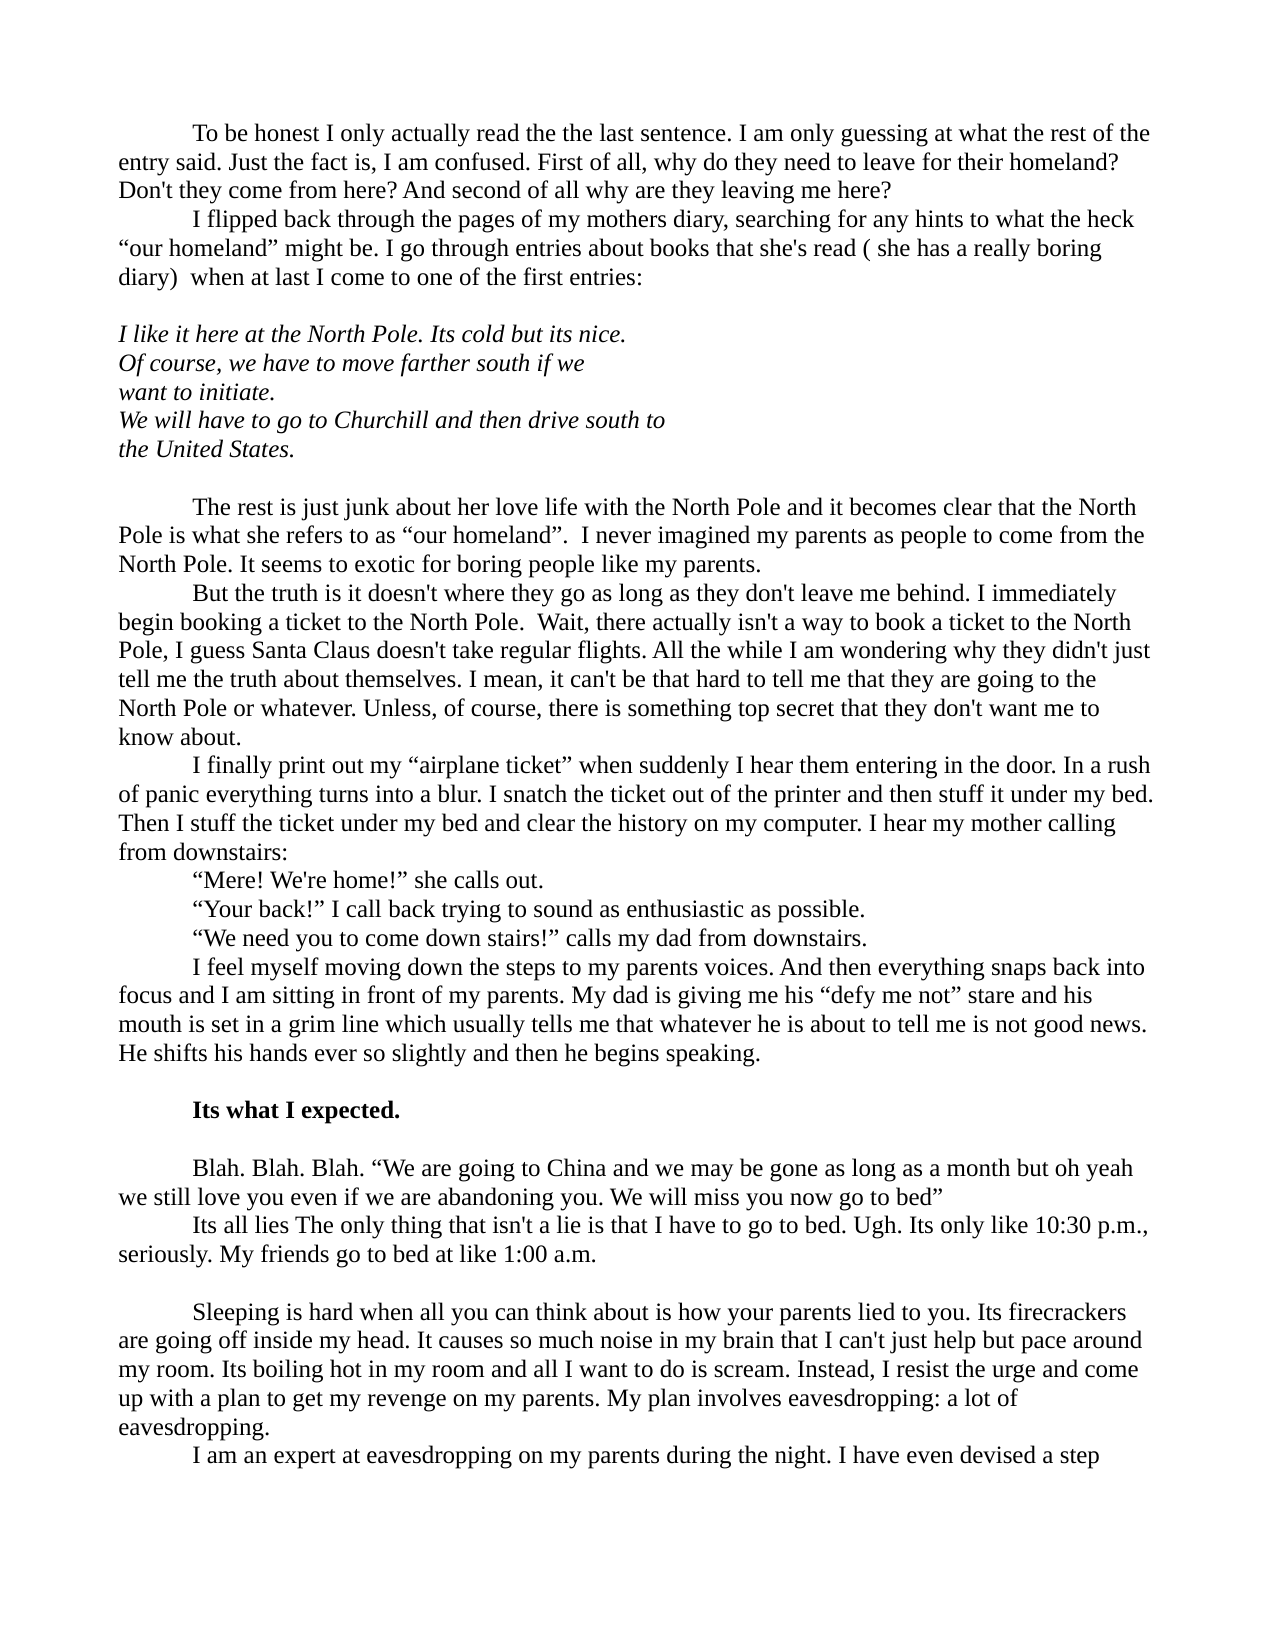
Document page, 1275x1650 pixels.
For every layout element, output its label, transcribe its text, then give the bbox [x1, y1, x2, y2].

text But the truth is it doesn't where they go as long as they don't leave me behind. I immediately begin booking a ticket to the North Pole. Wait, there actually isn't a way to book a ticket to the North Pole, I guess Santa Claus doesn't take regular flights. All the while I am wondering why they didn't just tell me the truth about themselves. I mean, it can't be that hard to tell me that they are going to the North Pole or whatever. Unless, of course, there is something top secret that they don't want me to know about. [118, 578, 1157, 751]
text The rest is just junk about her love life with the North Pole and it becomes clear that the North Pole is what she refers to as “our homeland”. I never imagined my parents as people to come from the North Pole. It seems to exotic for boring people like my parents. [118, 492, 1157, 578]
text Its all lies The only thing that isn't a lie is that I have to go to bed. Ugh. Its only like 10:30 p.m., seriously. My friends go to bed at like 1:00 a.m. [118, 1211, 1157, 1268]
text I like it here at the North Pole. Its cold but its nice. [118, 319, 1157, 348]
text I finally print out my “airplane ticket” when suddenly I hear them entering in the door. In a rush of panic everything turns into a blur. I snatch the ticket out of the printer and then stuff it under my bed. Then I stuff the ticket under my bed and clear the history on my computer. I hear my mother calling from downstairs: [118, 751, 1157, 866]
text Blah. Blah. Blah. “We are going to China and we may be gone as long as a month but oh yeah we still love you even if we are abandoning you. We will miss you now go to bed” [118, 1153, 1157, 1211]
text I feel myself moving down the steps to my parents voices. And then everything snaps back into focus and I am sitting in front of my parents. My dad is giving me his “defy me not” stare and his mouth is set in a grim line which usually tells me that whatever he is about to tell me is not good news. He shifts his hands ever so slightly and then he begins speaking. [118, 952, 1157, 1067]
text “Mere! We're home!” she calls out. [118, 866, 1157, 894]
text Of course, we have to move farther south if we [118, 348, 1157, 377]
text “Your back!” I call back trying to sound as enthusiastic as possible. [118, 894, 1157, 923]
text want to initiate. [118, 377, 1157, 406]
text Its what I expected. [118, 1096, 1157, 1124]
text I am an expert at eavesdropping on my parents during the night. I have even devised a step [118, 1441, 1157, 1469]
text To be honest I only actually read the the last sentence. I am only guessing at what the rest of the entry said. Just the fact is, I am confused. First of all, why do they need to leave for their homeland? Don't they come from here? And second of all why are they leaving me here? [118, 118, 1157, 204]
text “We need you to come down stairs!” calls my dad from downstairs. [118, 923, 1157, 952]
text We will have to go to Churchill and then drive south to [118, 406, 1157, 434]
text Sleeping is hard when all you can think about is how your parents lied to you. Its firecrackers are going off inside my head. It causes so much noise in my brain that I can't just help but pace around my room. Its boiling hot in my room and all I want to do is scream. Instead, I resist the urge and come up with a plan to get my revenge on my parents. My plan involves eavesdropping: a lot of eavesdropping. [118, 1297, 1157, 1441]
text the United States. [118, 434, 1157, 463]
text I flipped back through the pages of my mothers diary, searching for any hints to what the heck “our homeland” might be. I go through entries about books that she's read ( she has a really boring diary) when at last I come to one of the first entries: [118, 204, 1157, 291]
